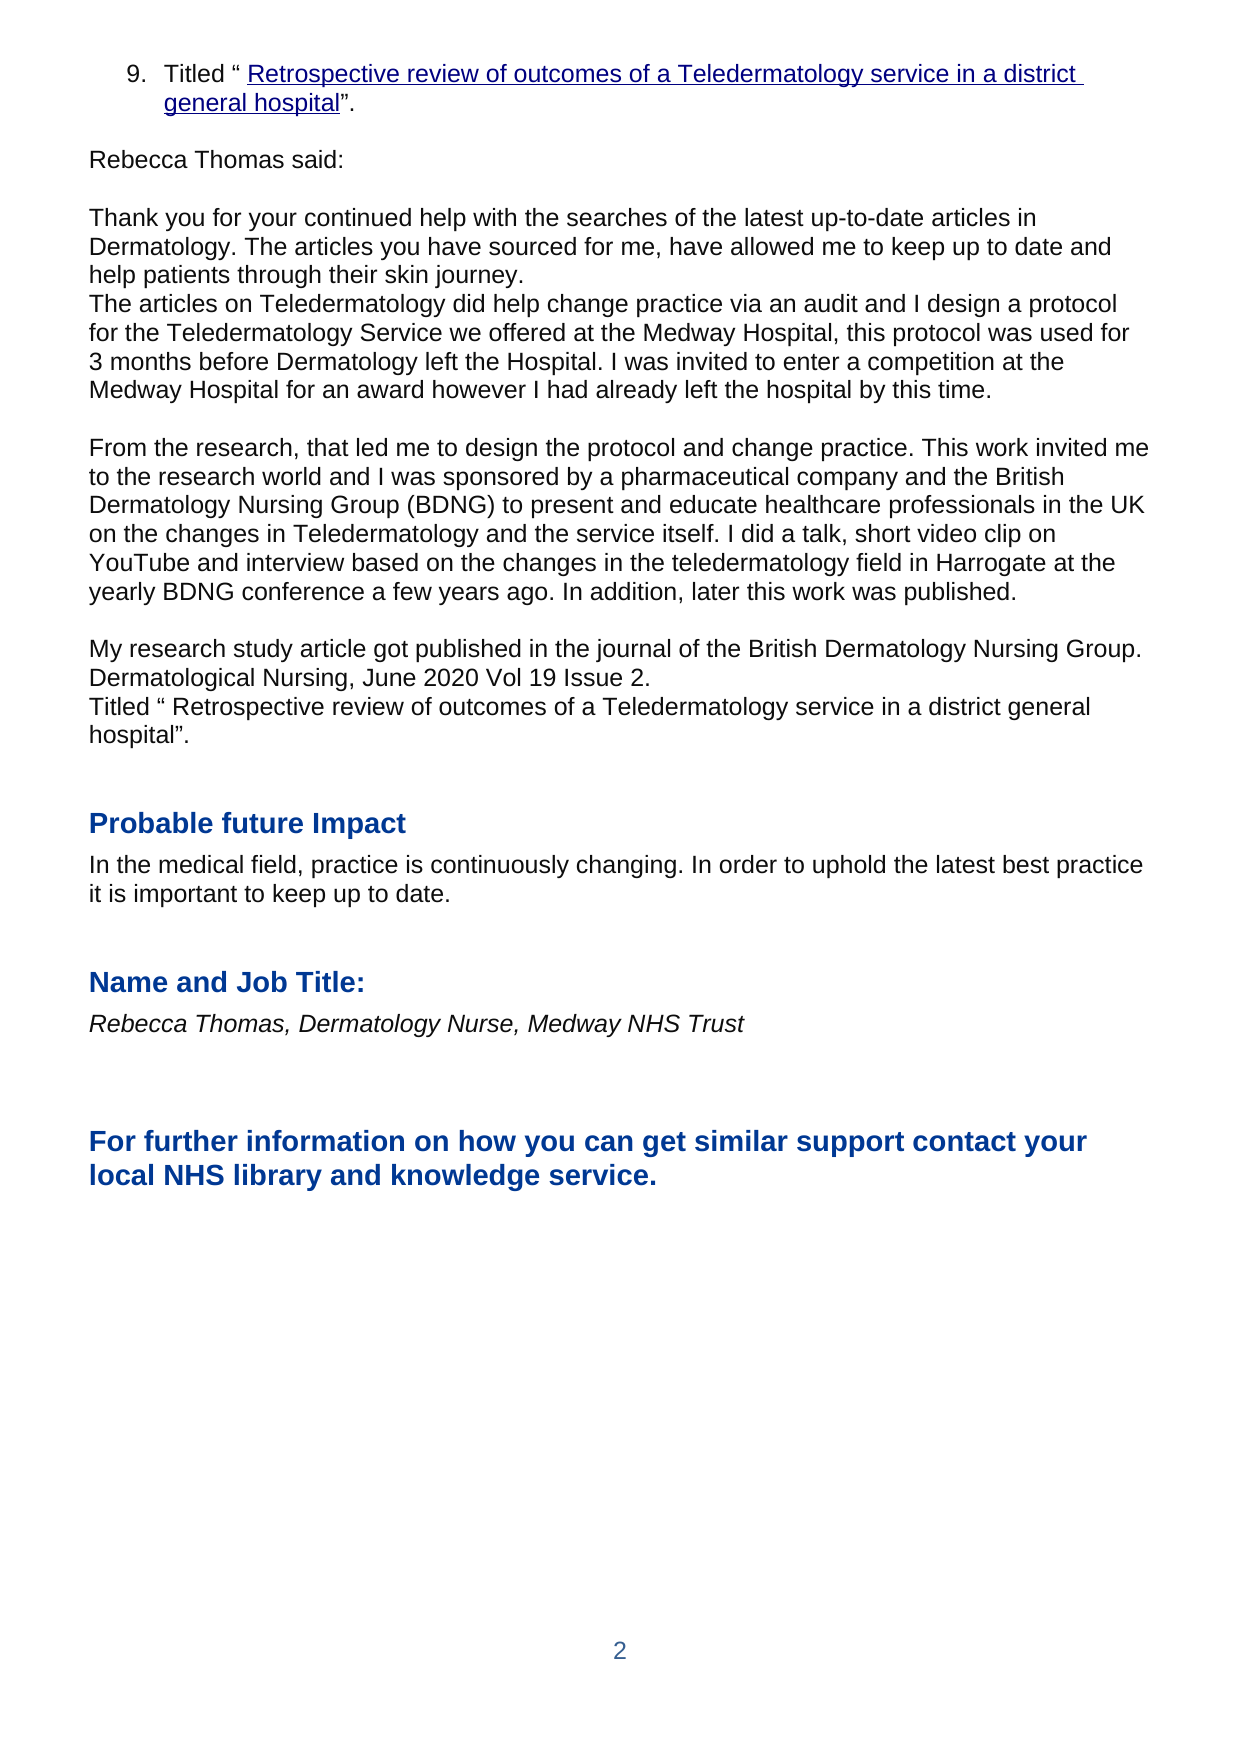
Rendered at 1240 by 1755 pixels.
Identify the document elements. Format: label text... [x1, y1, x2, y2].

text Titled “ Retrospective review of outcomes of a Teledermatology service in a district general hospital”. [89, 692, 1151, 749]
text Rebecca Thomas said: [89, 145, 1151, 174]
text From the research, that led me to design the protocol and change practice. This work invited me to the research world and I was sponsored by a pharmaceutical company and the British Dermatology Nursing Group (BDNG) to present and educate healthcare professionals in the UK on the changes in Teledermatology and the service itself. I did a talk, short video clip on YouTube and interview based on the changes in the teledermatology field in Harrogate at the yearly BDNG conference a few years ago. In addition, later this work was published. [89, 433, 1151, 605]
text The articles on Teledermatology did help change practice via an audit and I design a protocol for the Teledermatology Service we offered at the Medway Hospital, this protocol was used for 3 months before Dermatology left the Hospital. I was invited to enter a competition at the Medway Hospital for an award however I had already left the hospital by this time. [89, 289, 1151, 404]
subtitle Probable future Impact [89, 807, 1151, 840]
text My research study article got published in the journal of the British Dermatology Nursing Group. Dermatological Nursing, June 2020 Vol 19 Issue 2. [89, 634, 1151, 692]
list Titled “ Retrospective review of outcomes of a Teledermatology service in a district general hospital”. [126, 59, 1151, 117]
text In the medical field, practice is continuously changing. In order to uphold the latest best practice it is important to keep up to date. [89, 851, 1151, 908]
subtitle For further information on how you can get similar support contact your local NHS library and knowledge service. [89, 1124, 1151, 1192]
subtitle Name and Job Title: [89, 966, 1151, 999]
text Thank you for your continued help with the searches of the latest up-to-date articles in Dermatology. The articles you have sourced for me, have allowed me to keep up to date and help patients through their skin journey. [89, 203, 1151, 289]
text Rebecca Thomas, Dermatology Nurse, Medway NHS Trust [89, 1009, 1151, 1038]
